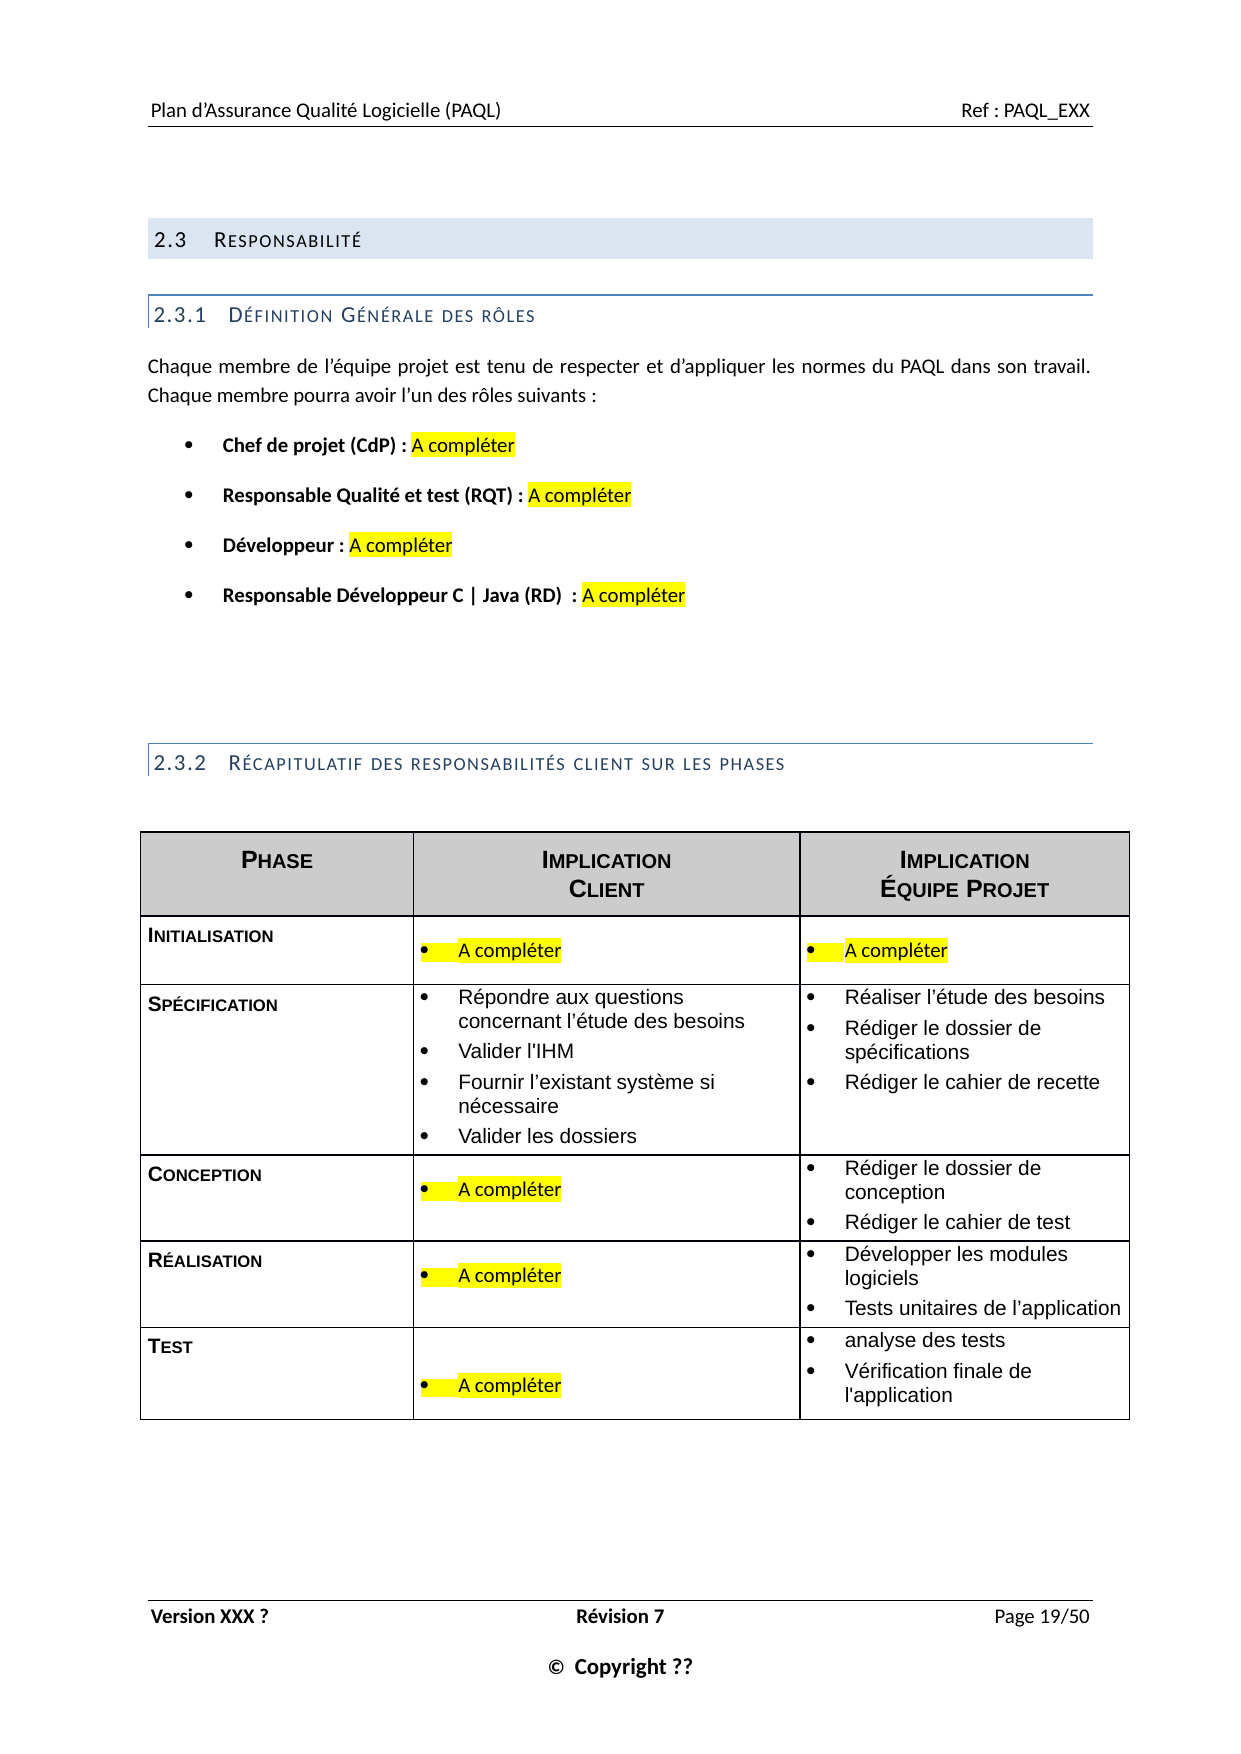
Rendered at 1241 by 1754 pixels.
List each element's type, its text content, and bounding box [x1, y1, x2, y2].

table_cell Spécification [141, 985, 413, 1154]
table_cell Développer les modules logiciels Tests unitaires de l’application [801, 1242, 1129, 1327]
table_header Phase [141, 833, 413, 915]
table_header Implication Client [414, 833, 799, 915]
subtitle Récapitulatif des responsabilités client sur les phases [149, 744, 1093, 776]
list Développeur : A compléter [185, 532, 1093, 557]
list Chef de projet (CdP) : A compléter [185, 432, 1093, 457]
text Chaque membre de l’équipe projet est tenu de respecter et d’appliquer les normes du PAQL dans son travail. Chaque membre pourra avoir l’un des rôles suivants : [148, 353, 1093, 407]
table_cell A compléter [801, 917, 1129, 983]
table_cell A compléter [414, 1328, 799, 1419]
table_header Implication Équipe Projet [801, 833, 1129, 915]
table_cell analyse des tests Vérification finale de l'application [801, 1328, 1129, 1419]
table_cell A compléter [414, 1156, 799, 1240]
table_cell A compléter [414, 1242, 799, 1327]
table_cell Réaliser l’étude des besoins Rédiger le dossier de spécifications Rédiger le cahier de recette [801, 985, 1129, 1154]
list Responsable Qualité et test (RQT) : A compléter [185, 482, 1093, 507]
table_cell Test [141, 1328, 413, 1419]
table_cell Conception [141, 1156, 413, 1240]
subtitle Définition Générale des rôles [149, 296, 1093, 328]
table_cell Répondre aux questions concernant l’étude des besoins Valider l'IHM Fournir l’existant système si nécessaire Valider les dossiers [414, 985, 799, 1154]
table_cell A compléter [414, 917, 799, 983]
table_cell Réalisation [141, 1242, 413, 1327]
table_cell Rédiger le dossier de conception Rédiger le cahier de test [801, 1156, 1129, 1240]
subtitle Responsabilité [154, 225, 1086, 253]
list Responsable Développeur C | Java (RD) : A compléter [185, 582, 1093, 607]
table_cell Initialisation [141, 917, 413, 983]
